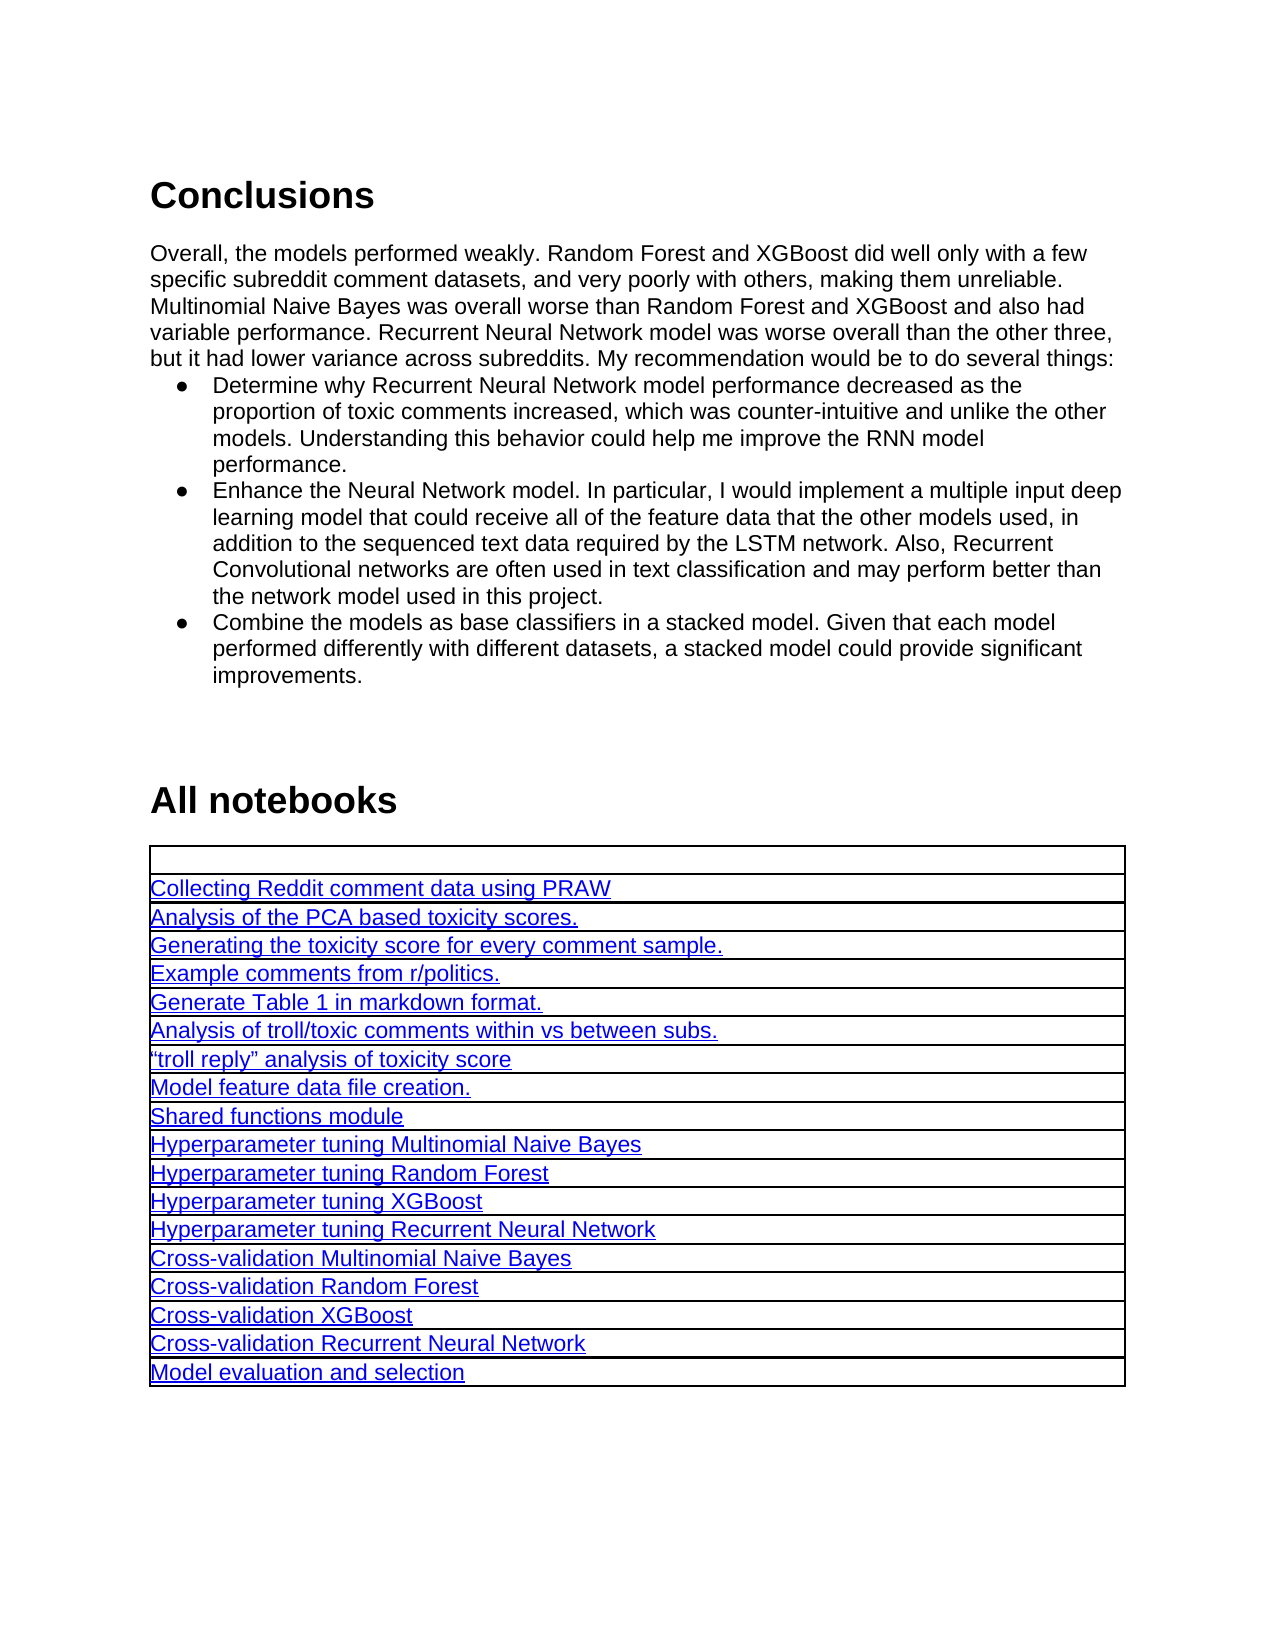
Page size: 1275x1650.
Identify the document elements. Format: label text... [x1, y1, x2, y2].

table_cell Hyperparameter tuning Multinomial Naive Bayes [151, 1131, 1124, 1157]
table_cell “troll reply” analysis of toxicity score [151, 1046, 1124, 1072]
table_cell Analysis of troll/toxic comments within vs between subs. [151, 1017, 1124, 1044]
list Enhance the Neural Network model. In particular, I would implement a multiple input deep learning model that could receive all of the feature data that the other models used, in addition to the sequenced text data required by the LSTM network. Also, Recurrent Convolutional networks are often used in text classification and may perform better than the network model used in this project. [175, 477, 1125, 609]
table_cell Model evaluation and selection [151, 1359, 1124, 1385]
table_cell Cross-validation Recurrent Neural Network [151, 1330, 1124, 1356]
table_cell Hyperparameter tuning Random Forest [151, 1160, 1124, 1186]
table_cell Model feature data file creation. [151, 1074, 1124, 1101]
table_cell Cross-validation Random Forest [151, 1273, 1124, 1299]
table_cell Shared functions module [151, 1103, 1124, 1129]
table_cell Collecting Reddit comment data using PRAW [151, 875, 1124, 901]
table_cell Example comments from r/politics. [151, 960, 1124, 987]
text Overall, the models performed weakly. Random Forest and XGBoost did well only with a few specific subreddit comment datasets, and very poorly with others, making them unreliable. Multinomial Naive Bayes was overall worse than Random Forest and XGBoost and also had variable performance. Recurrent Neural Network model was worse overall than the other three, but it had lower variance across subreddits. My recommendation would be to do several things: [150, 240, 1125, 372]
list Combine the models as base classifiers in a stacked model. Given that each model performed differently with different datasets, a stacked model could provide significant improvements. [175, 609, 1125, 688]
table_cell Analysis of the PCA based toxicity scores. [151, 904, 1124, 930]
table_cell Generate Table 1 in markdown format. [151, 989, 1124, 1015]
subtitle Conclusions [150, 173, 1125, 217]
table_cell Generating the toxicity score for every comment sample. [151, 932, 1124, 958]
table_cell Cross-validation XGBoost [151, 1302, 1124, 1328]
list Determine why Recurrent Neural Network model performance decreased as the proportion of toxic comments increased, which was counter-intuitive and unlike the other models. Understanding this behavior could help me improve the RNN model performance. [175, 372, 1125, 477]
table_cell Cross-validation Multinomial Naive Bayes [151, 1245, 1124, 1271]
subtitle All notebooks [150, 778, 1125, 821]
table_cell Hyperparameter tuning Recurrent Neural Network [151, 1216, 1124, 1243]
table_cell Hyperparameter tuning XGBoost [151, 1188, 1124, 1214]
table_header [151, 847, 1124, 873]
